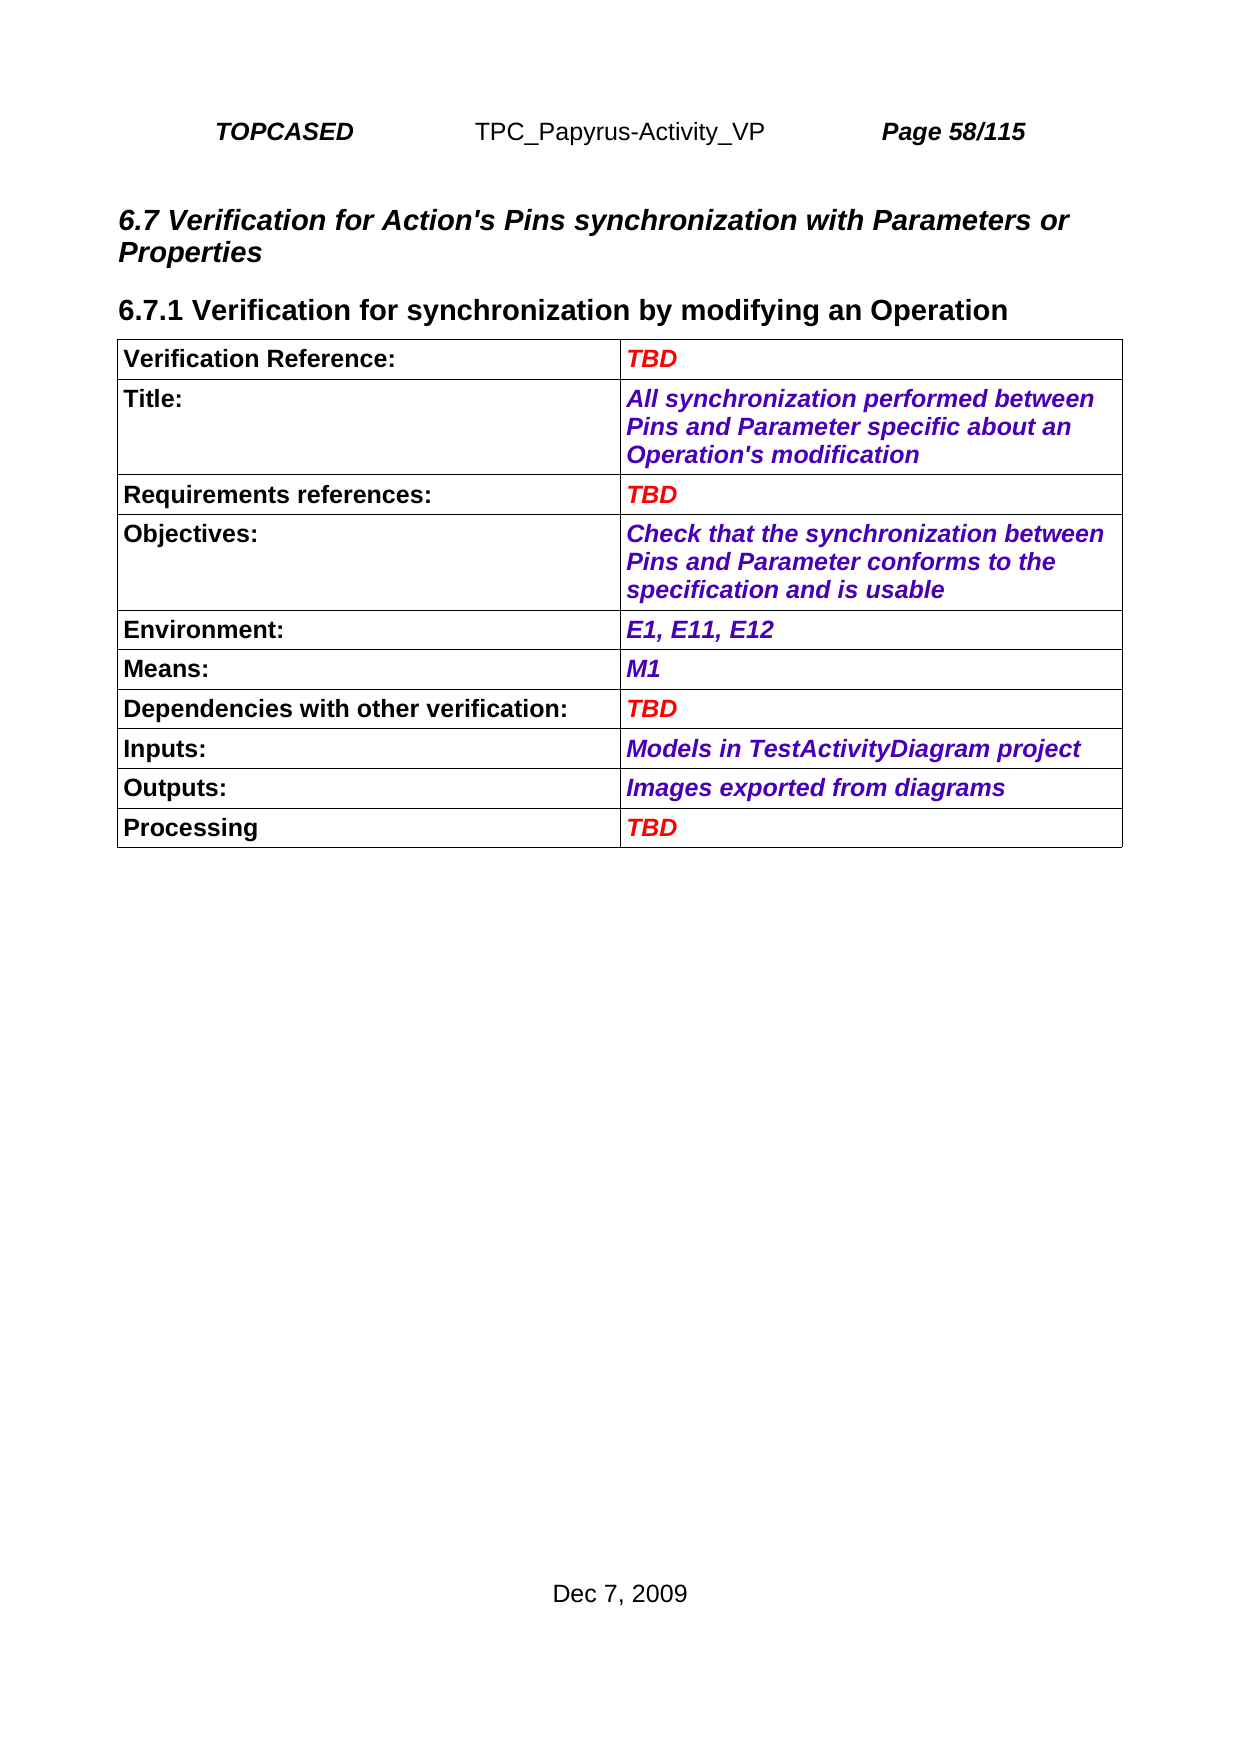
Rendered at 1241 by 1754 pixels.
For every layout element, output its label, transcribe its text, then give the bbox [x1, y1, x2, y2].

table_cell Processing [118, 809, 620, 847]
subtitle Verification for synchronization by modifying an Operation [118, 294, 1122, 327]
subtitle Verification for Action's Pins synchronization with Parameters or Properties [118, 204, 1122, 269]
table_cell Title: [118, 380, 620, 474]
table_cell Requirements references: [118, 475, 620, 514]
table_cell Check that the synchronization between Pins and Parameter conforms to the specification and is usable [621, 515, 1122, 610]
table_cell E1, E11, E12 [621, 611, 1122, 649]
table_cell TBD [621, 809, 1122, 847]
table_cell TBD [621, 690, 1122, 728]
table_cell Environment: [118, 611, 620, 649]
table_cell TBD [621, 475, 1122, 514]
table_cell Images exported from diagrams [621, 769, 1122, 808]
table_cell All synchronization performed between Pins and Parameter specific about an Operation's modification [621, 380, 1122, 474]
table_cell Means: [118, 650, 620, 689]
table_cell Inputs: [118, 729, 620, 768]
table_cell Outputs: [118, 769, 620, 808]
table_cell Models in TestActivityDiagram project [621, 729, 1122, 768]
table_header Verification Reference: [118, 340, 620, 379]
table_cell Dependencies with other verification: [118, 690, 620, 728]
table_cell Objectives: [118, 515, 620, 610]
table_header TBD [621, 340, 1122, 379]
table_cell M1 [621, 650, 1122, 689]
